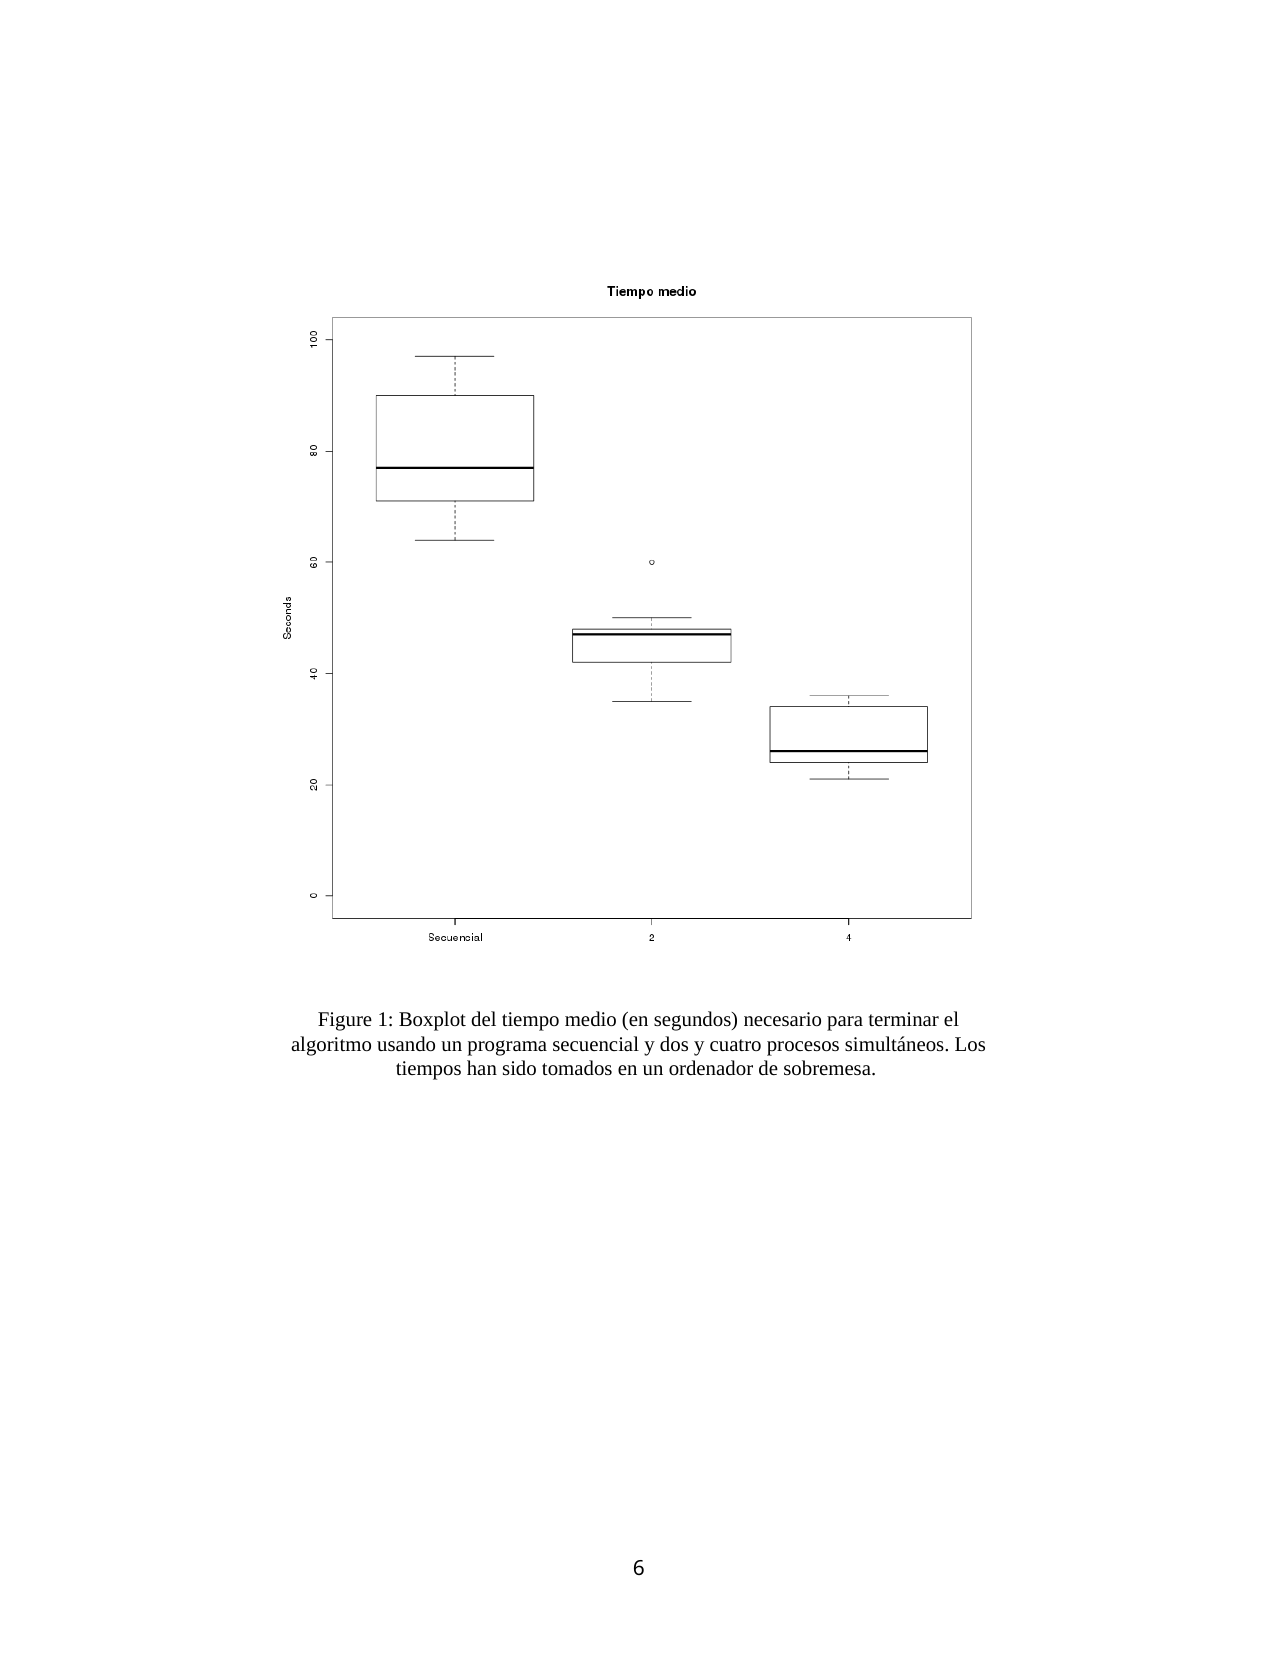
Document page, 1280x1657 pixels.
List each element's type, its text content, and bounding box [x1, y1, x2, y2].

picture [279, 264, 998, 984]
text Figure 1: Boxplot del tiempo medio (en segundos) necesario para terminar el algoritmo usando un programa secuencial y dos y cuatro procesos simultáneos. Los tiempos han sido tomados en un ordenador de sobremesa. [279, 1007, 998, 1079]
